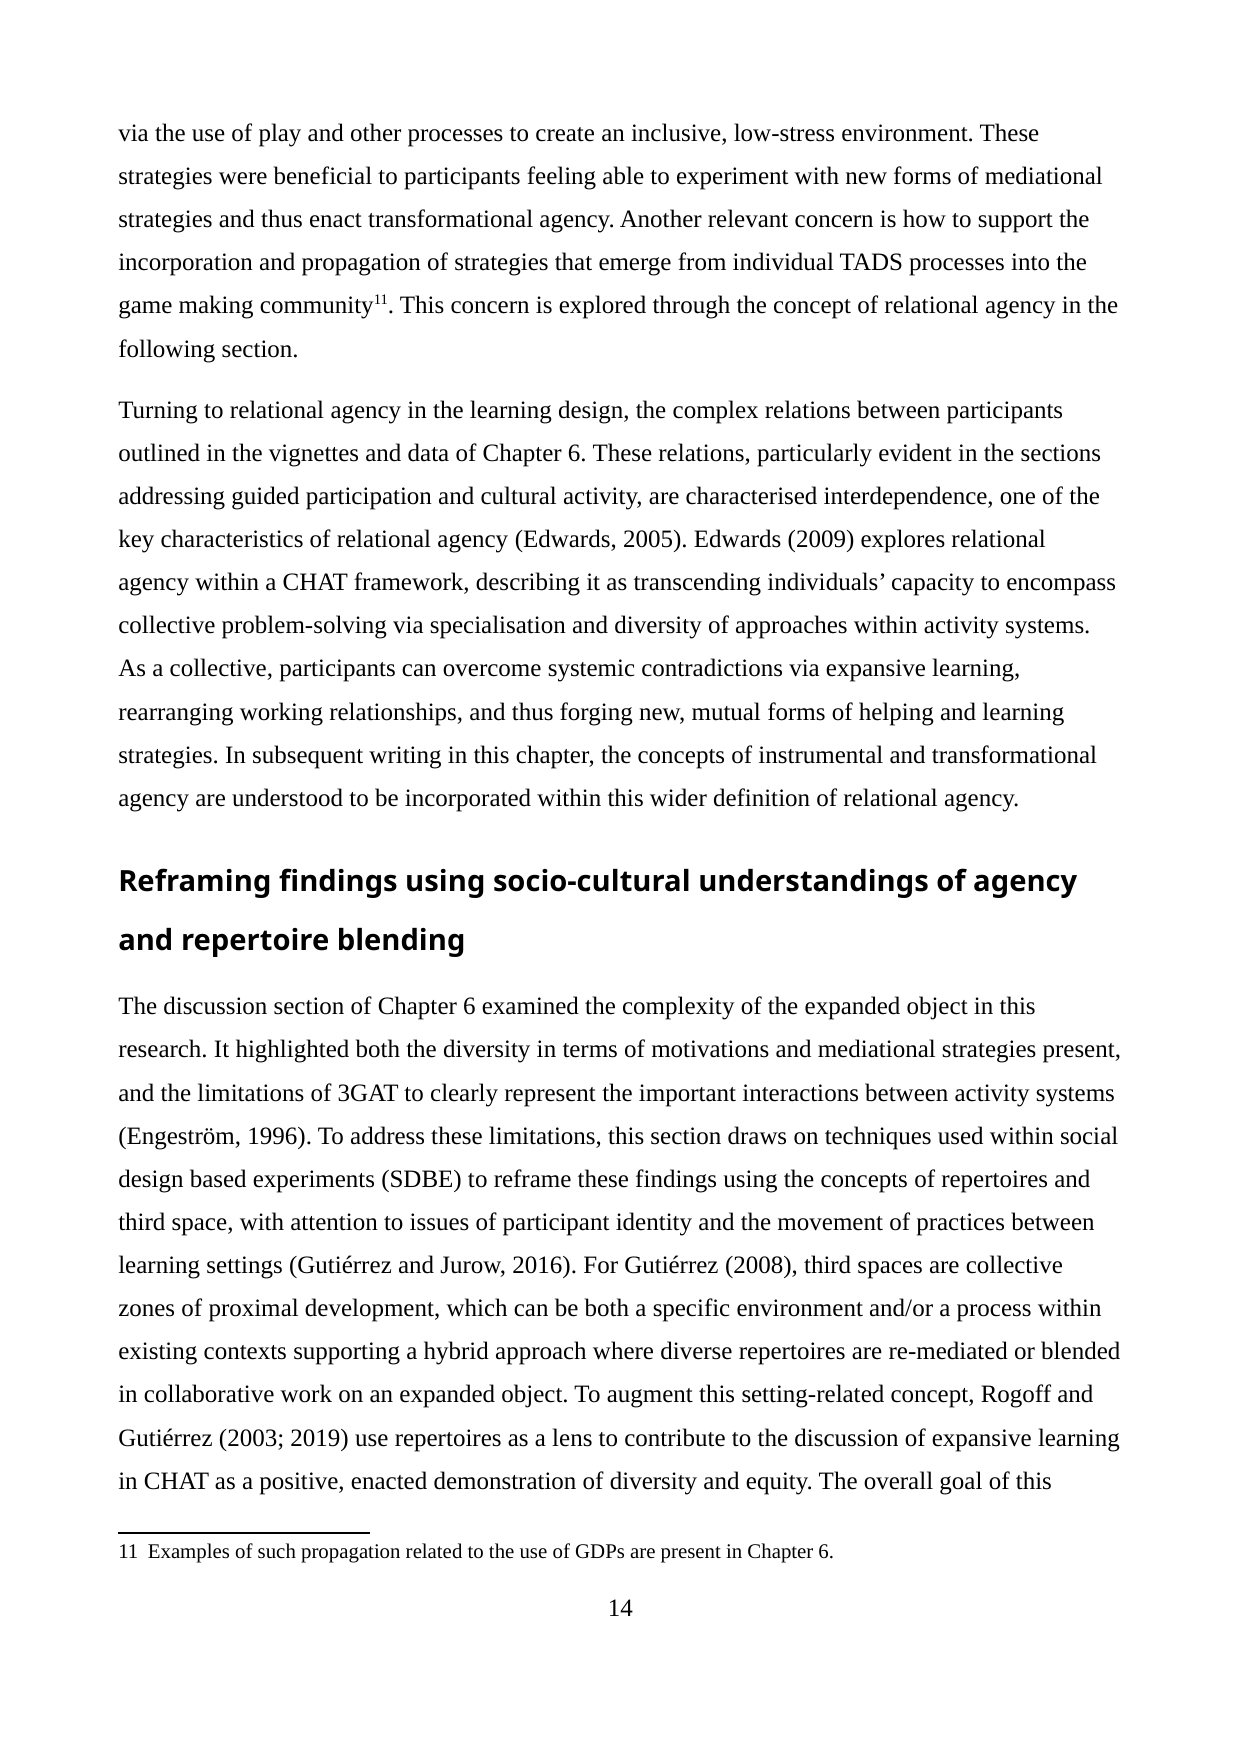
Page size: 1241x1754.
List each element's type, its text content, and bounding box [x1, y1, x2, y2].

subtitle Reframing findings using socio-cultural understandings of agency and repertoire blending [118, 860, 1122, 959]
text Examples of such propagation related to the use of GDPs are present in Chapter 6. [118, 1539, 1122, 1563]
text Turning to relational agency in the learning design, the complex relations between participants outlined in the vignettes and data of Chapter 6. These relations, particularly evident in the sections addressing guided participation and cultural activity, are characterised interdependence, one of the key characteristics of relational agency (Edwards, 2005). Edwards (2009) explores relational agency within a CHAT framework, describing it as transcending individuals’ capacity to encompass collective problem-solving via specialisation and diversity of approaches within activity systems. As a collective, participants can overcome systemic contradictions via expansive learning, rearranging working relationships, and thus forging new, mutual forms of helping and learning strategies. In subsequent writing in this chapter, the concepts of instrumental and transformational agency are understood to be incorporated within this wider definition of relational agency. [118, 395, 1122, 812]
text via the use of play and other processes to create an inclusive, low-stress environment. These strategies were beneficial to participants feeling able to experiment with new forms of mediational strategies and thus enact transformational agency. Another relevant concern is how to support the incorporation and propagation of strategies that emerge from individual TADS processes into the game making community. This concern is explored through the concept of relational agency in the following section. [118, 118, 1122, 362]
text The discussion section of Chapter 6 examined the complexity of the expanded object in this research. It highlighted both the diversity in terms of motivations and mediational strategies present, and the limitations of 3GAT to clearly represent the important interactions between activity systems (Engeström, 1996). To address these limitations, this section draws on techniques used within social design based experiments (SDBE) to reframe these findings using the concepts of repertoires and third space, with attention to issues of participant identity and the movement of practices between learning settings (Gutiérrez and Jurow, 2016). For Gutiérrez (2008), third spaces are collective zones of proximal development, which can be both a specific environment and/or a process within existing contexts supporting a hybrid approach where diverse repertoires are re-mediated or blended in collaborative work on an expanded object. To augment this setting-related concept, Rogoff and Gutiérrez (2003; 2019) use repertoires as a lens to contribute to the discussion of expansive learning in CHAT as a positive, enacted demonstration of diversity and equity. The overall goal of this [118, 991, 1122, 1494]
